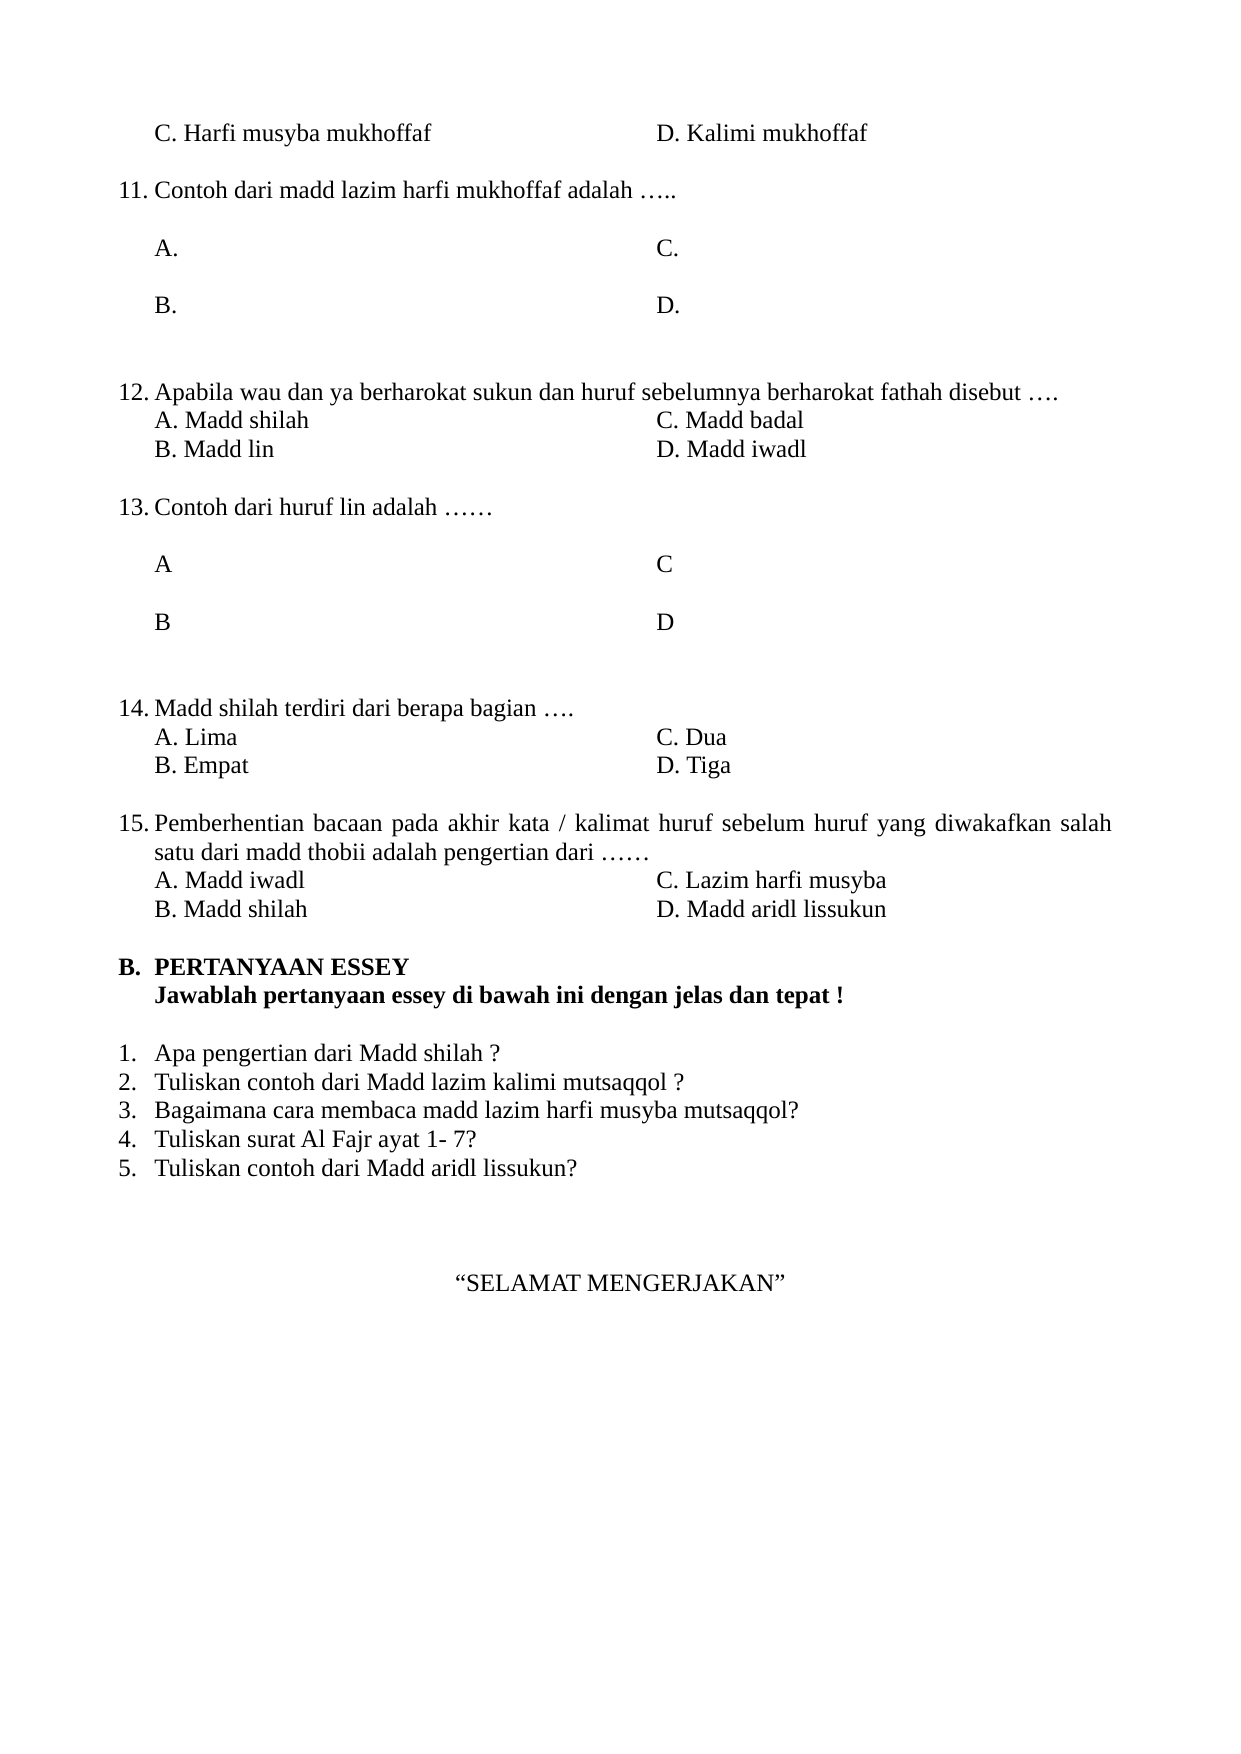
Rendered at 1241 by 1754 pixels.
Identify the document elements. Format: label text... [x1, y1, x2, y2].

text A [118, 549, 620, 578]
text A. Lima [118, 722, 620, 751]
text 11. Contoh dari madd lazim harfi mukhoffaf adalah ….. [118, 176, 1122, 204]
text B. [118, 291, 620, 319]
text D [620, 607, 1122, 636]
text 13. Contoh dari huruf lin adalah …… [118, 492, 1122, 521]
text “SELAMAT MENGERJAKAN” [118, 1268, 1122, 1297]
text C. Dua [620, 722, 1122, 751]
text Jawablah pertanyaan essey di bawah ini dengan jelas dan tepat ! [118, 981, 1122, 1009]
text 14. Madd shilah terdiri dari berapa bagian …. [118, 693, 1122, 722]
text B. Empat [118, 751, 620, 779]
text 3. Bagaimana cara membaca madd lazim harfi musyba mutsaqqol? [118, 1096, 1122, 1124]
text B [118, 607, 620, 636]
text 2. Tuliskan contoh dari Madd lazim kalimi mutsaqqol ? [118, 1067, 1122, 1096]
text A. [118, 233, 620, 262]
text 4. Tuliskan surat Al Fajr ayat 1- 7? [118, 1124, 1122, 1153]
text A. Madd shilah [118, 406, 620, 434]
text D. Madd iwadl [620, 434, 1122, 463]
text B. Madd shilah [118, 894, 620, 923]
text 15. Pemberhentian bacaan pada akhir kata / kalimat huruf sebelum huruf yang diwakafkan salah satu dari madd thobii adalah pengertian dari …… [118, 808, 1122, 866]
text C [620, 549, 1122, 578]
text 5. Tuliskan contoh dari Madd aridl lissukun? [118, 1153, 1122, 1182]
text 12. Apabila wau dan ya berharokat sukun dan huruf sebelumnya berharokat fathah disebut …. [118, 377, 1122, 406]
text A. Madd iwadl [118, 866, 620, 894]
text B. Madd lin [118, 434, 620, 463]
text B. PERTANYAAN ESSEY [118, 952, 1122, 981]
text D. [620, 291, 1122, 319]
text D. Kalimi mukhoffaf [620, 118, 1122, 147]
text C. Harfi musyba mukhoffaf [118, 118, 620, 147]
text D. Tiga [620, 751, 1122, 779]
text C. Lazim harfi musyba [620, 866, 1122, 894]
text 1. Apa pengertian dari Madd shilah ? [118, 1038, 1122, 1067]
text C. [620, 233, 1122, 262]
text D. Madd aridl lissukun [620, 894, 1122, 923]
text C. Madd badal [620, 406, 1122, 434]
